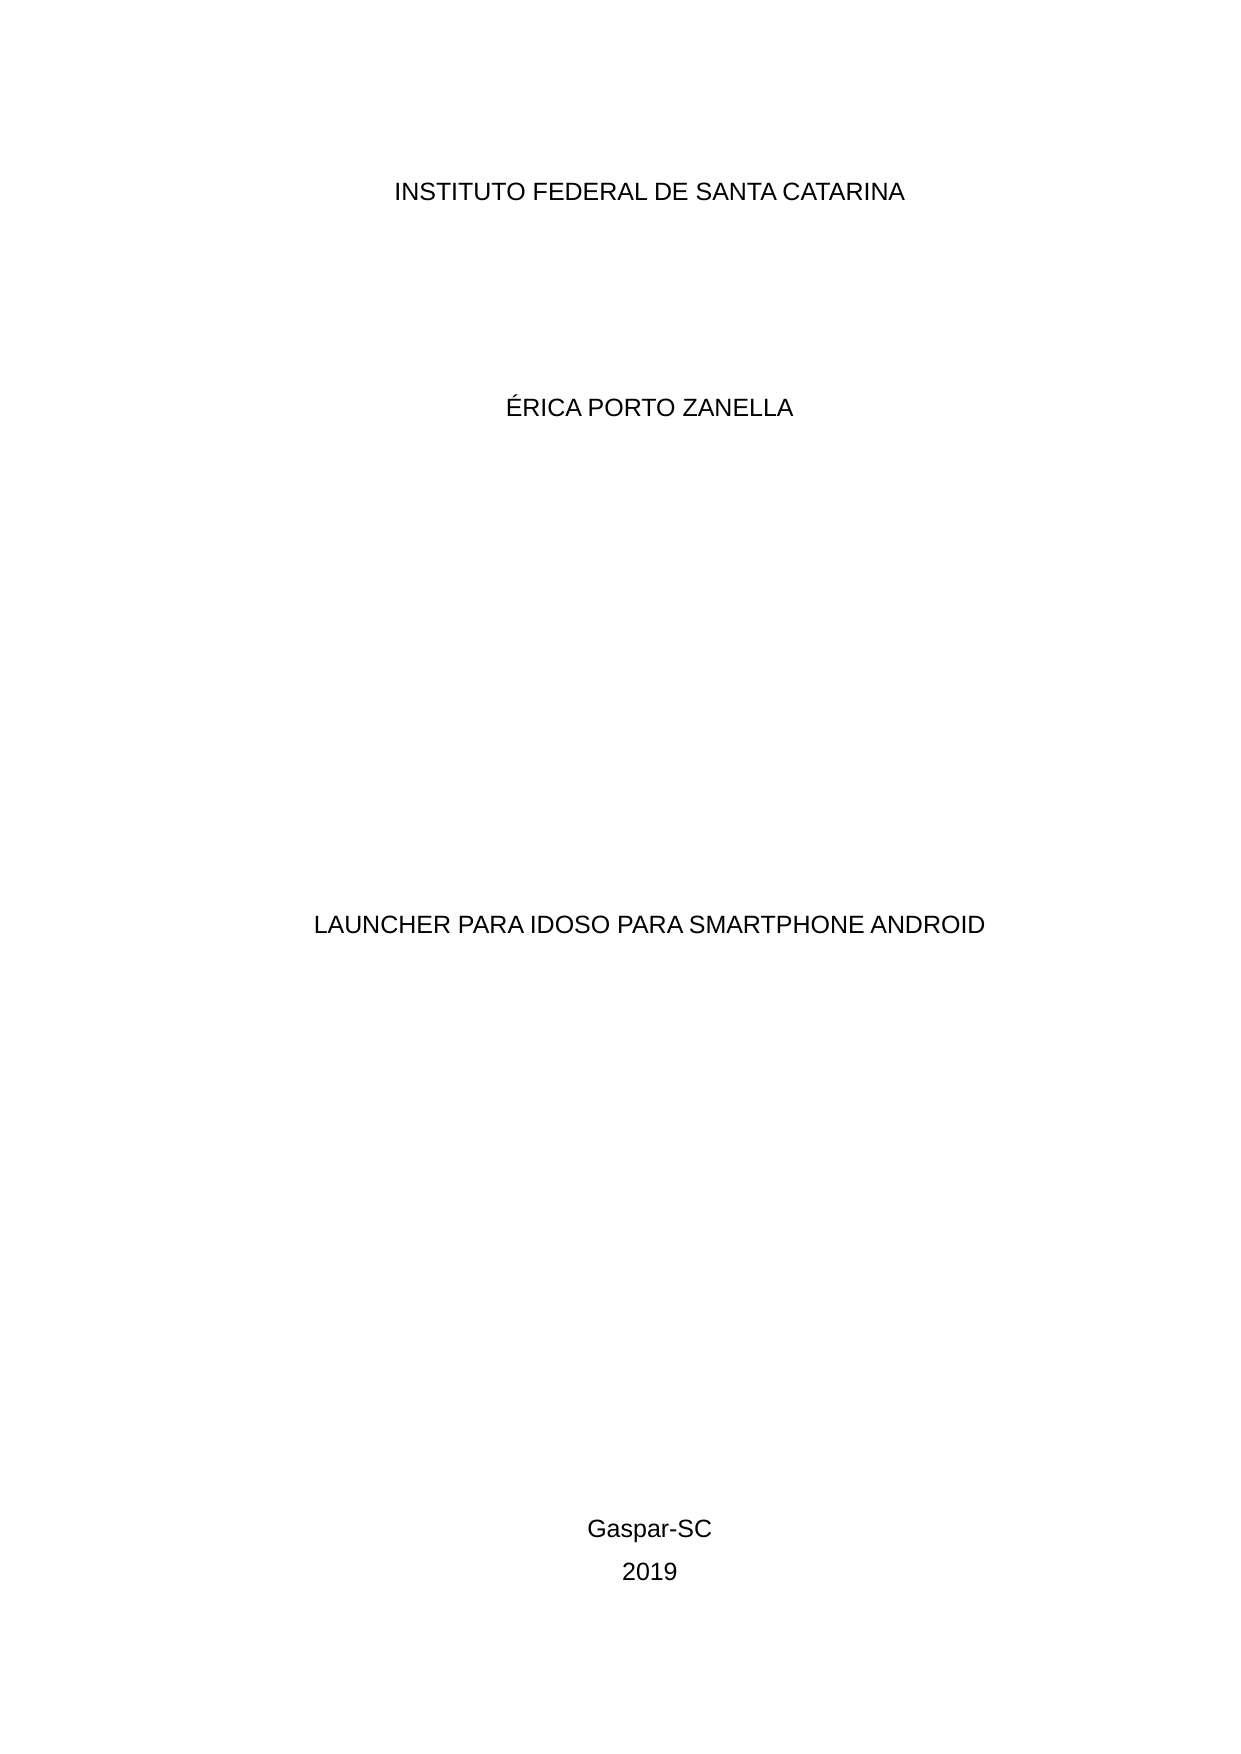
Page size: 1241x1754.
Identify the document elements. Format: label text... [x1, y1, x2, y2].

text Gaspar-SC [177, 1514, 1122, 1543]
text 2019 [177, 1557, 1122, 1586]
text LAUNCHER PARA IDOSO PARA SMARTPHONE ANDROID [177, 910, 1122, 939]
text ÉRICA PORTO ZANELLA [177, 393, 1122, 422]
text INSTITUTO FEDERAL DE SANTA CATARINA [177, 177, 1122, 206]
